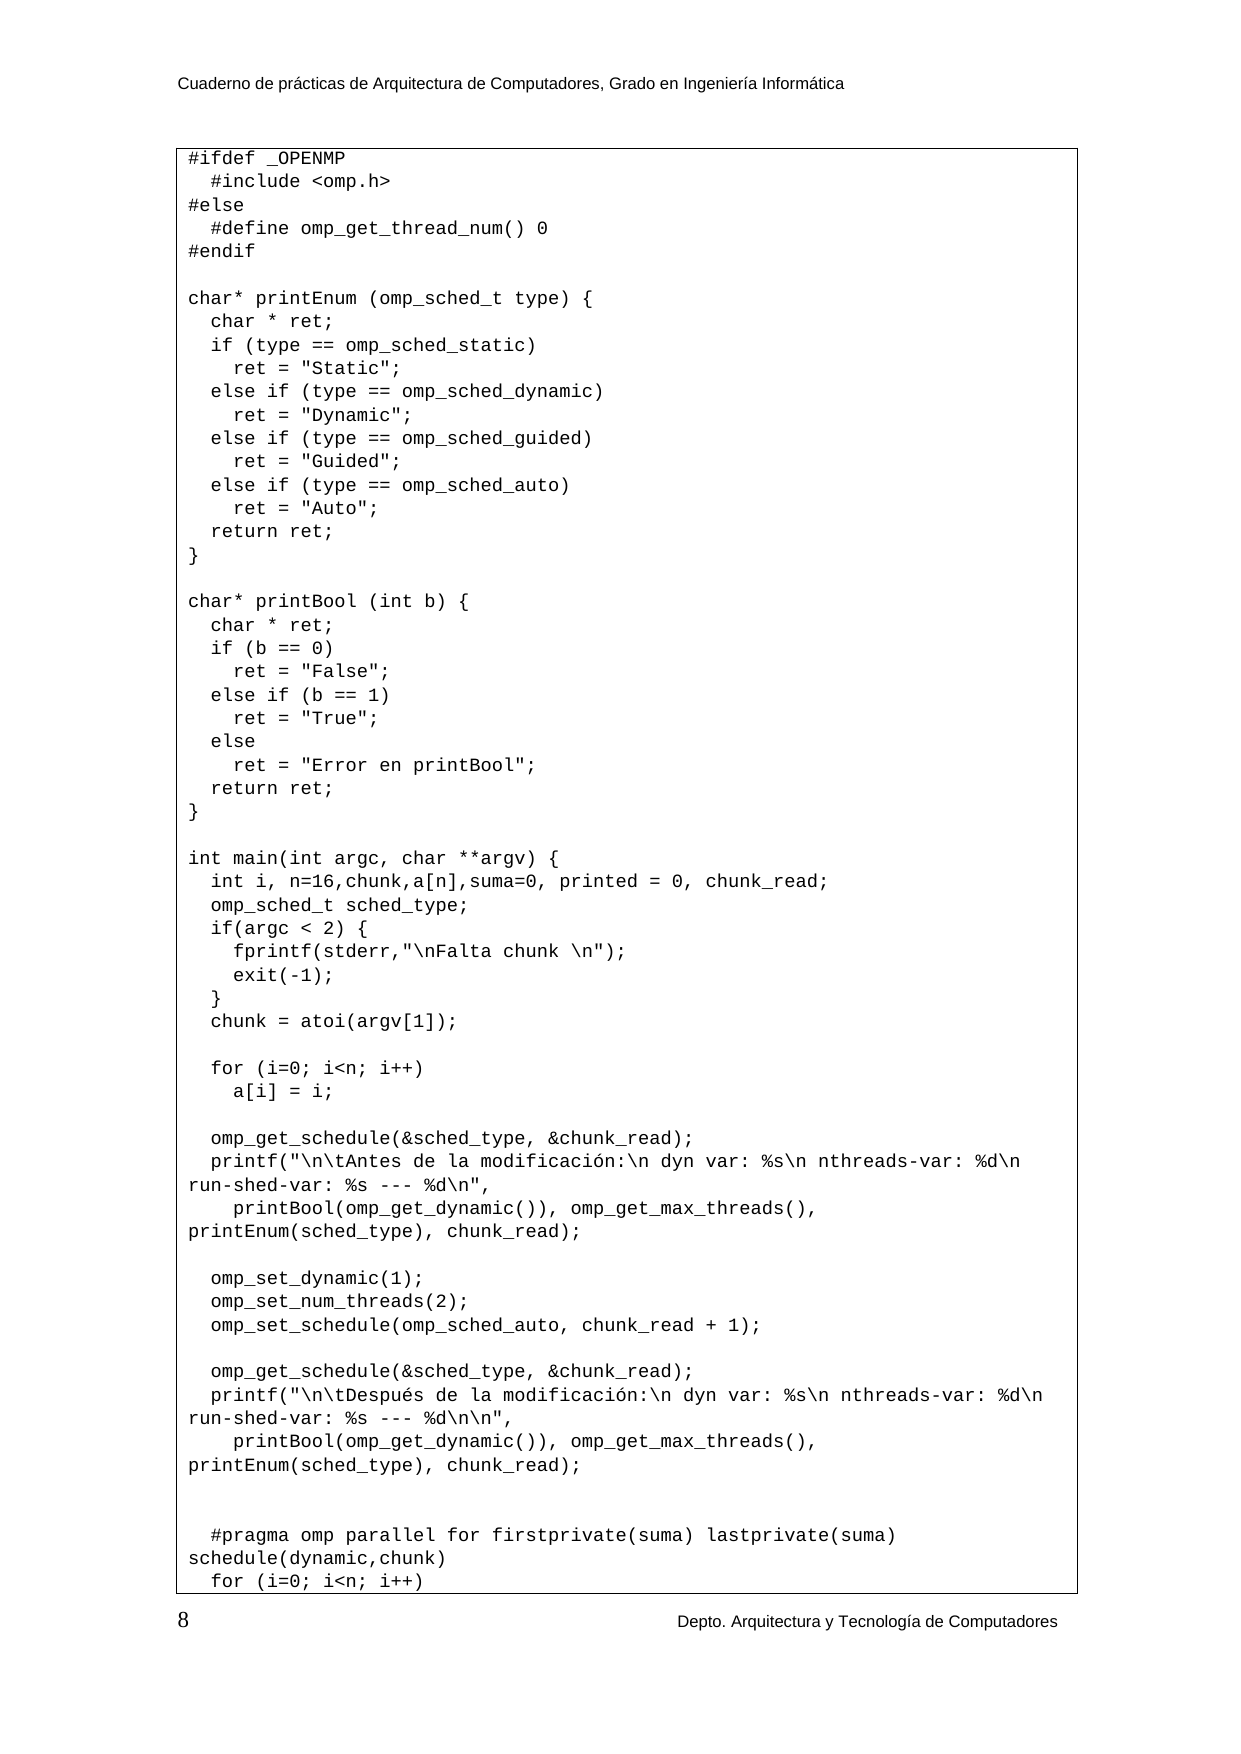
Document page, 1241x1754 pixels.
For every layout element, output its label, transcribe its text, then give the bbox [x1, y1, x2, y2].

table_header #ifdef _OPENMP #include <omp.h> #else #define omp_get_thread_num() 0 #endif char* printEnum (omp_sched_t type) { char * ret; if (type == omp_sched_static) ret = "Static"; else if (type == omp_sched_dynamic) ret = "Dynamic"; else if (type == omp_sched_guided) ret = "Guided"; else if (type == omp_sched_auto) ret = "Auto"; return ret; } char* printBool (int b) { char * ret; if (b == 0) ret = "False"; else if (b == 1) ret = "True"; else ret = "Error en printBool"; return ret; } int main(int argc, char **argv) { int i, n=16,chunk,a[n],suma=0, printed = 0, chunk_read; omp_sched_t sched_type; if(argc < 2) { fprintf(stderr,"\nFalta chunk \n"); exit(-1); } chunk = atoi(argv[1]); for (i=0; i<n; i++) a[i] = i; omp_get_schedule(&sched_type, &chunk_read); printf("\n\tAntes de la modificación:\n dyn var: %s\n nthreads-var: %d\n run-shed-var: %s --- %d\n", printBool(omp_get_dynamic()), omp_get_max_threads(), printEnum(sched_type), chunk_read); omp_set_dynamic(1); omp_set_num_threads(2); omp_set_schedule(omp_sched_auto, chunk_read + 1); omp_get_schedule(&sched_type, &chunk_read); printf("\n\tDespués de la modificación:\n dyn var: %s\n nthreads-var: %d\n run-shed-var: %s --- %d\n\n", printBool(omp_get_dynamic()), omp_get_max_threads(), printEnum(sched_type), chunk_read); #pragma omp parallel for firstprivate(suma) lastprivate(suma) schedule(dynamic,chunk) for (i=0; i<n; i++) [177, 149, 1077, 1593]
